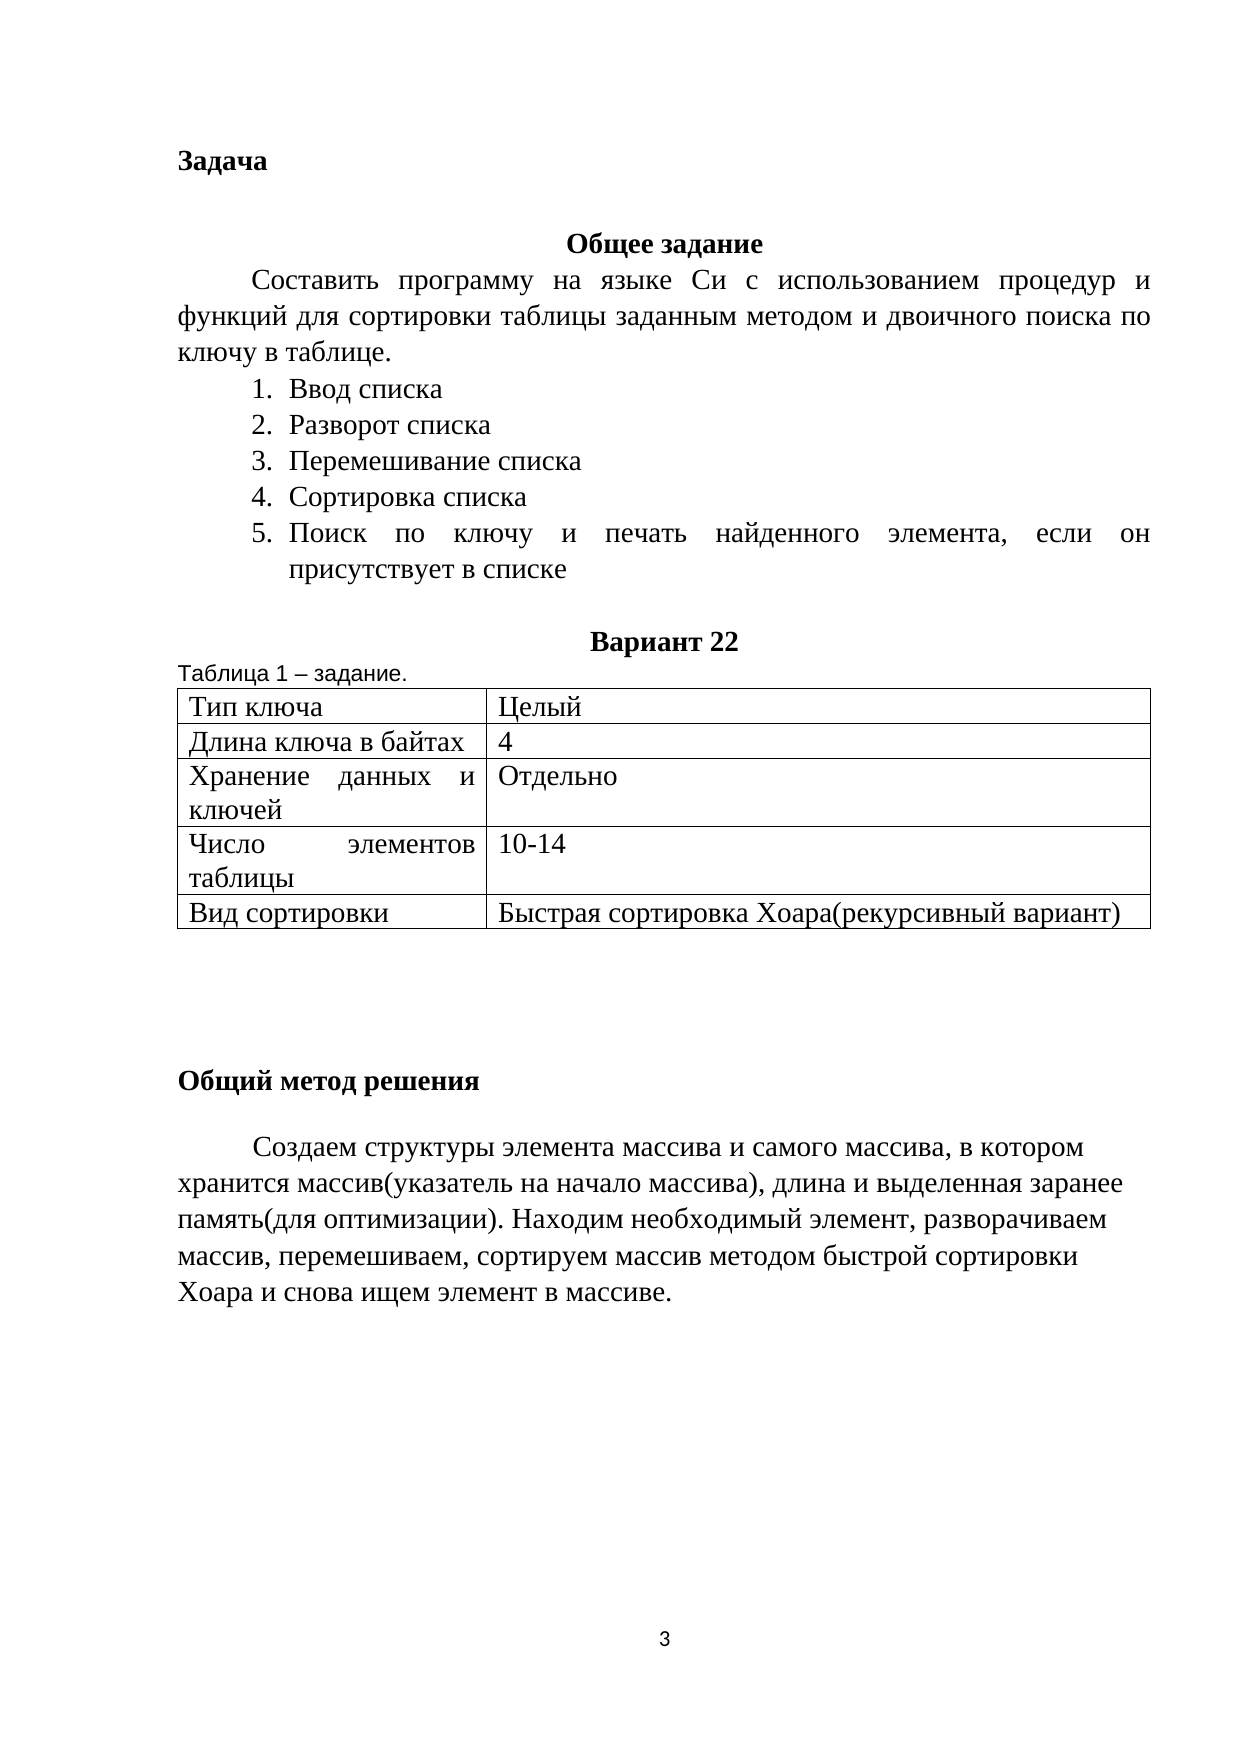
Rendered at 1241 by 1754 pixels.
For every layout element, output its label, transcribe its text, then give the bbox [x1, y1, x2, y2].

list Перемешивание списка [251, 443, 1152, 477]
text Вариант 22 [177, 624, 1152, 657]
subtitle Задача [177, 143, 1152, 177]
text Таблица 1 – задание. [177, 660, 1152, 686]
text Общее задание [177, 226, 1152, 260]
list Ввод списка [251, 371, 1152, 404]
text Составить программу на языке Си с использованием процедур и функций для сортировки таблицы заданным методом и двоичного поиска по ключу в таблице. [177, 262, 1152, 368]
table_cell 10-14 [487, 827, 1150, 894]
table_cell Число элементов таблицы [178, 827, 486, 894]
list Сортировка списка [251, 479, 1152, 513]
list Разворот списка [251, 407, 1152, 440]
subtitle Общий метод решения [177, 1063, 1152, 1096]
table_header Целый [487, 689, 1150, 723]
table_header Тип ключа [178, 689, 486, 723]
table_cell Вид сортировки [178, 895, 486, 928]
table_cell Длина ключа в байтах [178, 724, 486, 757]
table_cell Быстрая сортировка Хоара(рекурсивный вариант) [487, 895, 1150, 928]
table_cell Отдельно [487, 759, 1150, 826]
text Создаем структуры элемента массива и самого массива, в котором хранится массив(указатель на начало массива), длина и выделенная заранее память(для оптимизации). Находим необходимый элемент, разворачиваем массив, перемешиваем, сортируем массив методом быстрой сортировки Хоара и снова ищем элемент в массиве. [177, 1129, 1152, 1307]
table_cell Хранение данных и ключей [178, 759, 486, 826]
list Поиск по ключу и печать найденного элемента, если он присутствует в списке [251, 515, 1152, 585]
table_cell 4 [487, 724, 1150, 757]
